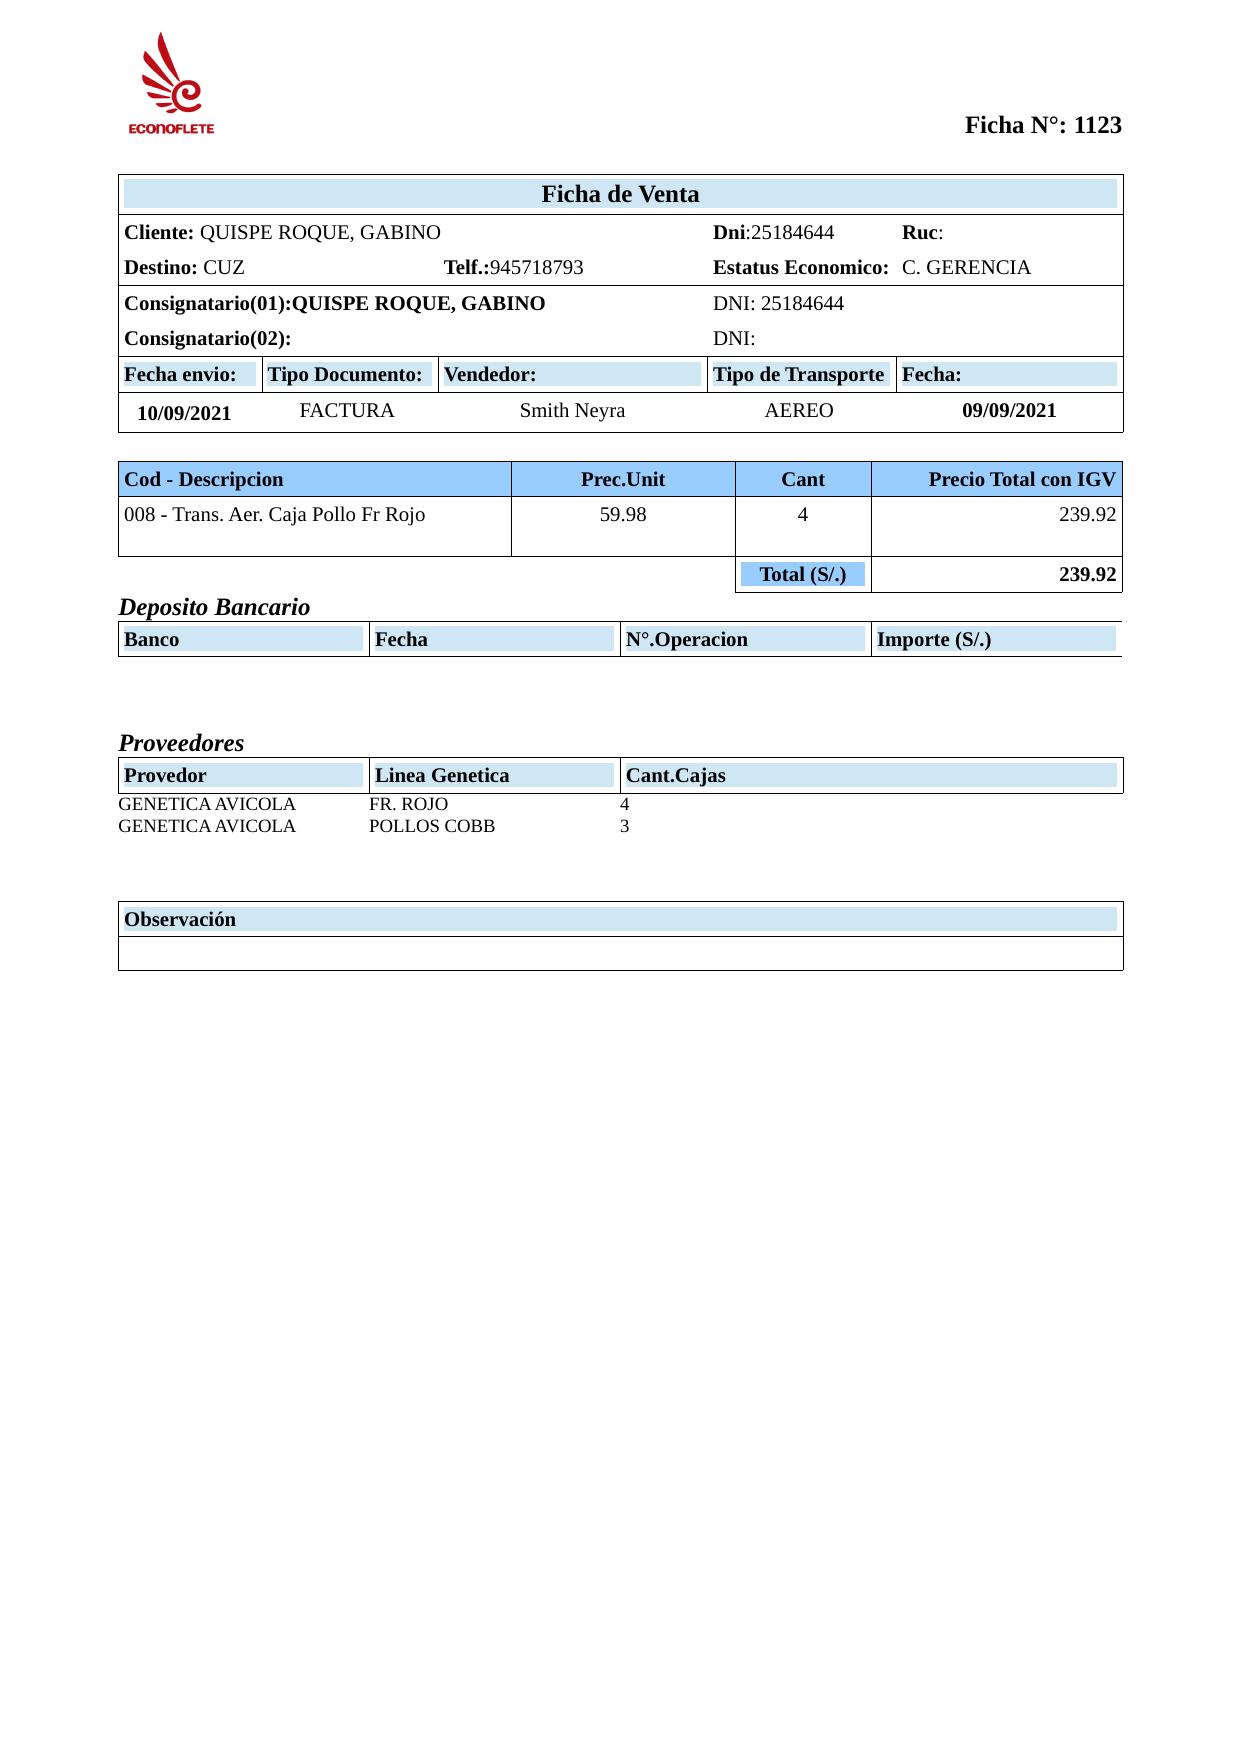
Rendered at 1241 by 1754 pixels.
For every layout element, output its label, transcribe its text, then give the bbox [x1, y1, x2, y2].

table_cell Smith Neyra [438, 393, 707, 432]
table_cell 239.92 [872, 557, 1122, 592]
table_cell 59.98 [512, 497, 735, 556]
table_cell [511, 557, 735, 592]
table_cell Consignatario(02): [119, 321, 707, 356]
table_cell FACTURA [262, 393, 438, 432]
table_cell [620, 680, 871, 704]
table_cell [620, 879, 1123, 901]
table_cell Fecha envio: [119, 357, 262, 392]
table_cell [369, 680, 620, 704]
table_cell FR. ROJO [369, 794, 620, 814]
table_cell [369, 879, 620, 901]
table_cell [369, 858, 620, 879]
table_cell POLLOS COBB [369, 815, 620, 836]
table_cell [369, 657, 620, 680]
table_cell Tipo de Transporte [708, 357, 896, 392]
table_cell AEREO [707, 393, 896, 432]
table_cell GENETICA AVICOLA [118, 815, 369, 836]
table_cell 10/09/2021 [119, 393, 262, 432]
table_header Observación [119, 902, 1123, 936]
text Deposito Bancario [118, 592, 1122, 621]
table_cell [118, 657, 369, 680]
table_cell 4 [736, 497, 871, 556]
table_cell Total (S/.) [736, 557, 871, 592]
table_header Cant.Cajas [621, 758, 1123, 793]
table_cell [118, 879, 369, 901]
table_header Importe (S/.) [872, 622, 1122, 656]
table_cell 008 - Trans. Aer. Caja Pollo Fr Rojo [119, 497, 511, 556]
table_cell 4 [620, 794, 1123, 814]
table_header Cant [736, 462, 871, 496]
table_cell DNI: 25184644 [707, 286, 1123, 321]
table_cell Cliente: QUISPE ROQUE, GABINO [119, 215, 707, 249]
table_cell DNI: [707, 321, 1123, 356]
table_cell [118, 858, 369, 879]
picture [118, 31, 225, 134]
table_header Prec.Unit [512, 462, 735, 496]
table_cell [620, 858, 1123, 879]
table_cell [620, 705, 871, 728]
table_cell [369, 836, 620, 858]
table_cell [118, 557, 511, 592]
table_cell C. GERENCIA [896, 249, 1123, 285]
table_cell Estatus Economico: [707, 249, 896, 285]
table_cell Dni:25184644 [707, 215, 896, 249]
table_cell [871, 680, 1122, 704]
table_cell [871, 657, 1122, 680]
table_cell [119, 937, 1123, 969]
table_header Banco [119, 622, 369, 656]
table_cell 3 [620, 815, 1123, 836]
table_cell [118, 680, 369, 704]
table_cell Telf.:945718793 [438, 249, 707, 285]
table_header Ficha de Venta [119, 175, 1123, 214]
table_cell [620, 836, 1123, 858]
table_cell Consignatario(01):QUISPE ROQUE, GABINO [119, 286, 707, 321]
text Proveedores [118, 728, 1122, 757]
table_header Fecha [370, 622, 620, 656]
table_cell Vendedor: [439, 357, 707, 392]
table_header Cod - Descripcion [119, 462, 511, 496]
table_cell GENETICA AVICOLA [118, 794, 369, 814]
table_header Provedor [119, 758, 369, 793]
table_header Linea Genetica [370, 758, 620, 793]
table_cell Ruc: [896, 215, 1123, 249]
table_cell Fecha: [897, 357, 1123, 392]
table_cell [118, 705, 369, 728]
table_cell Destino: CUZ [119, 249, 438, 285]
table_cell [620, 657, 871, 680]
table_cell 09/09/2021 [896, 393, 1123, 432]
table_header Precio Total con IGV [872, 462, 1122, 496]
table_cell [118, 836, 369, 858]
table_cell Tipo Documento: [263, 357, 438, 392]
table_header N°.Operacion [621, 622, 871, 656]
table_cell 239.92 [872, 497, 1122, 556]
table_cell [369, 705, 620, 728]
table_cell [871, 705, 1122, 728]
